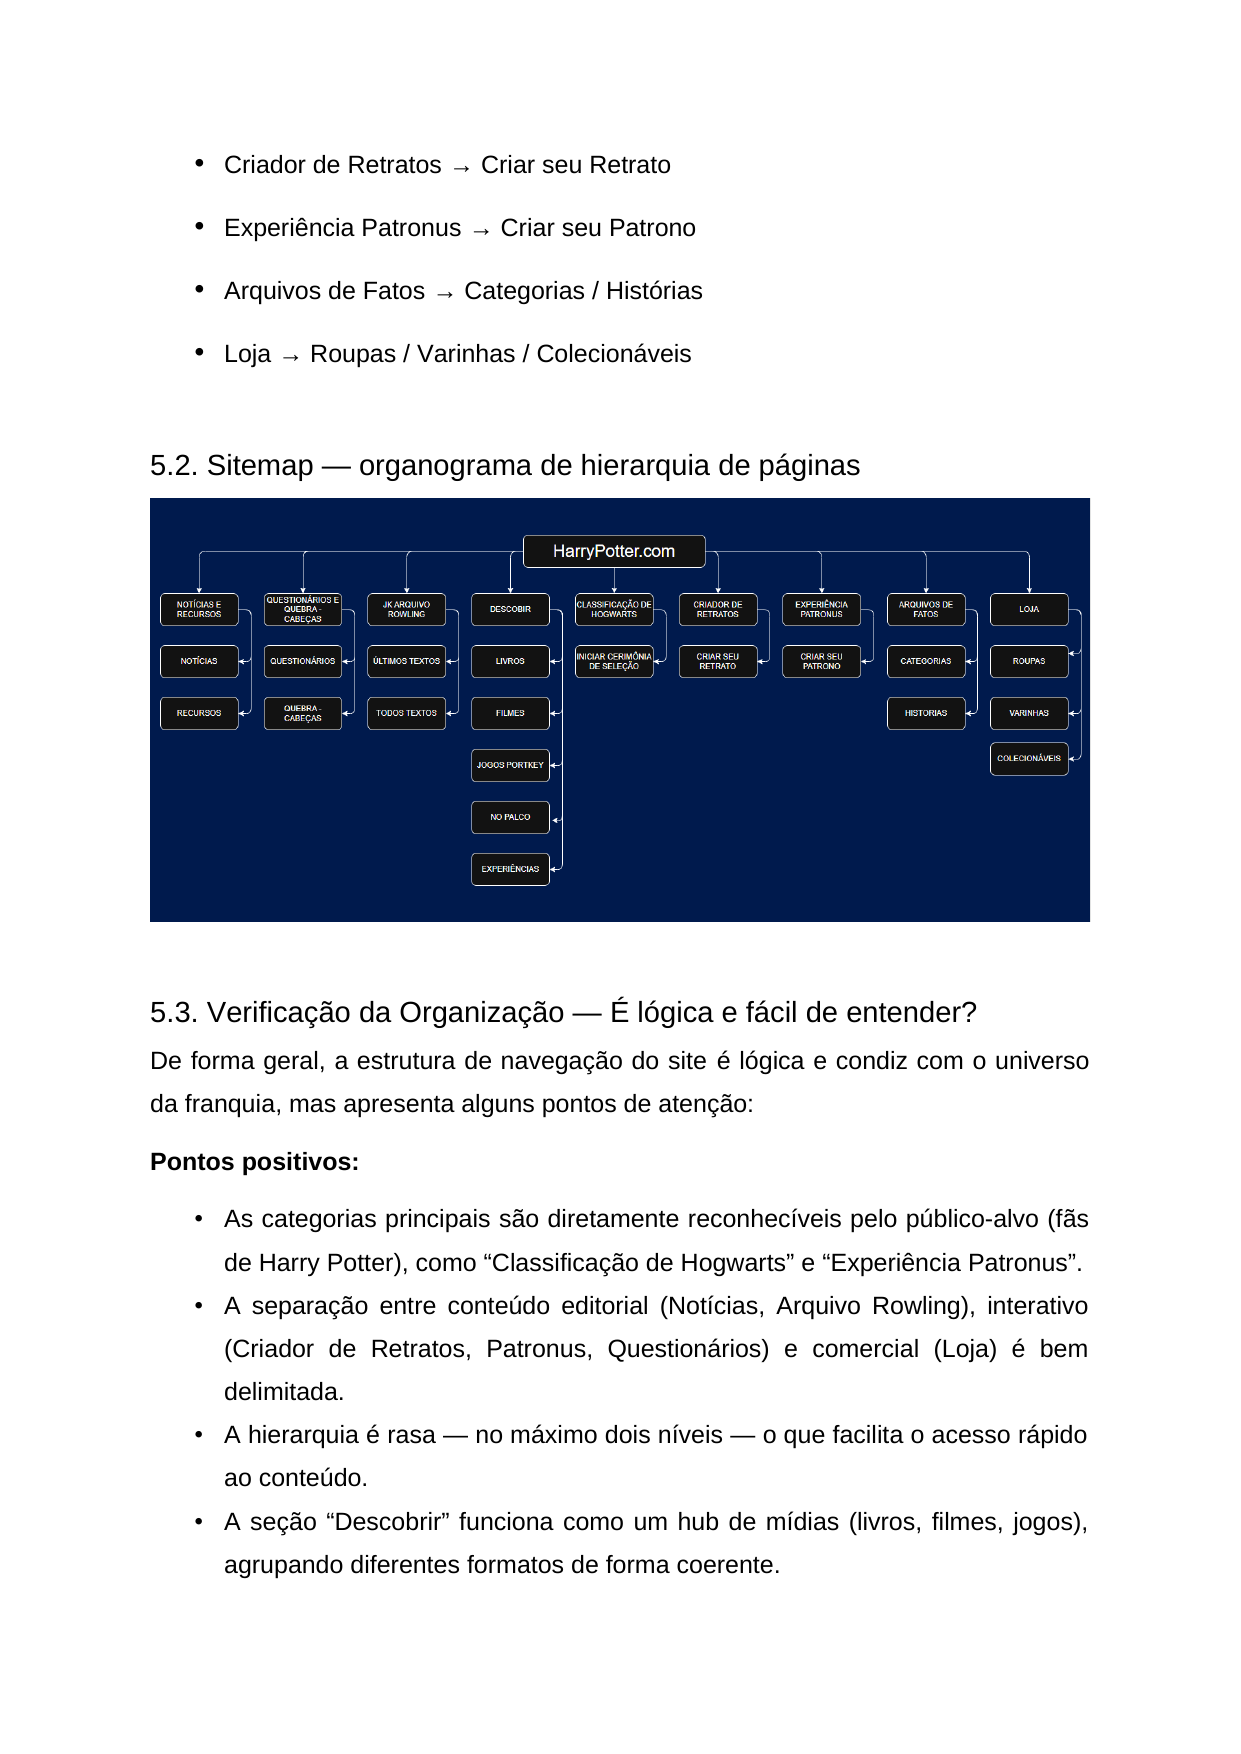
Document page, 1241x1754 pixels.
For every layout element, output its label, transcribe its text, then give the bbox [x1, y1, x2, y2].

list Criador de Retratos → Criar seu Retrato [194, 150, 1090, 180]
list Loja → Roupas / Varinhas / Colecionáveis [194, 339, 1090, 369]
text Pontos positivos: [150, 1147, 1090, 1175]
list A seção “Descobrir” funciona como um hub de mídias (livros, filmes, jogos), agrupando diferentes formatos de forma coerente. [194, 1507, 1090, 1578]
list Experiência Patronus → Criar seu Patrono [194, 213, 1090, 243]
subtitle 5.3. Verificação da Organização — É lógica e fácil de entender? [150, 996, 1090, 1029]
list As categorias principais são diretamente reconhecíveis pelo público-alvo (fãs de Harry Potter), como “Classificação de Hogwarts” e “Experiência Patronus”. [194, 1204, 1090, 1276]
subtitle 5.2. Sitemap — organograma de hierarquia de páginas [150, 448, 1090, 481]
picture [150, 498, 1091, 922]
list Arquivos de Fatos → Categorias / Histórias [194, 276, 1090, 306]
text De forma geral, a estrutura de navegação do site é lógica e condiz com o universo da franquia, mas apresenta alguns pontos de atenção: [150, 1046, 1090, 1118]
list A hierarquia é rasa — no máximo dois níveis — o que facilita o acesso rápido ao conteúdo. [194, 1420, 1090, 1492]
list A separação entre conteúdo editorial (Notícias, Arquivo Rowling), interativo (Criador de Retratos, Patronus, Questionários) e comercial (Loja) é bem delimitada. [194, 1291, 1090, 1406]
